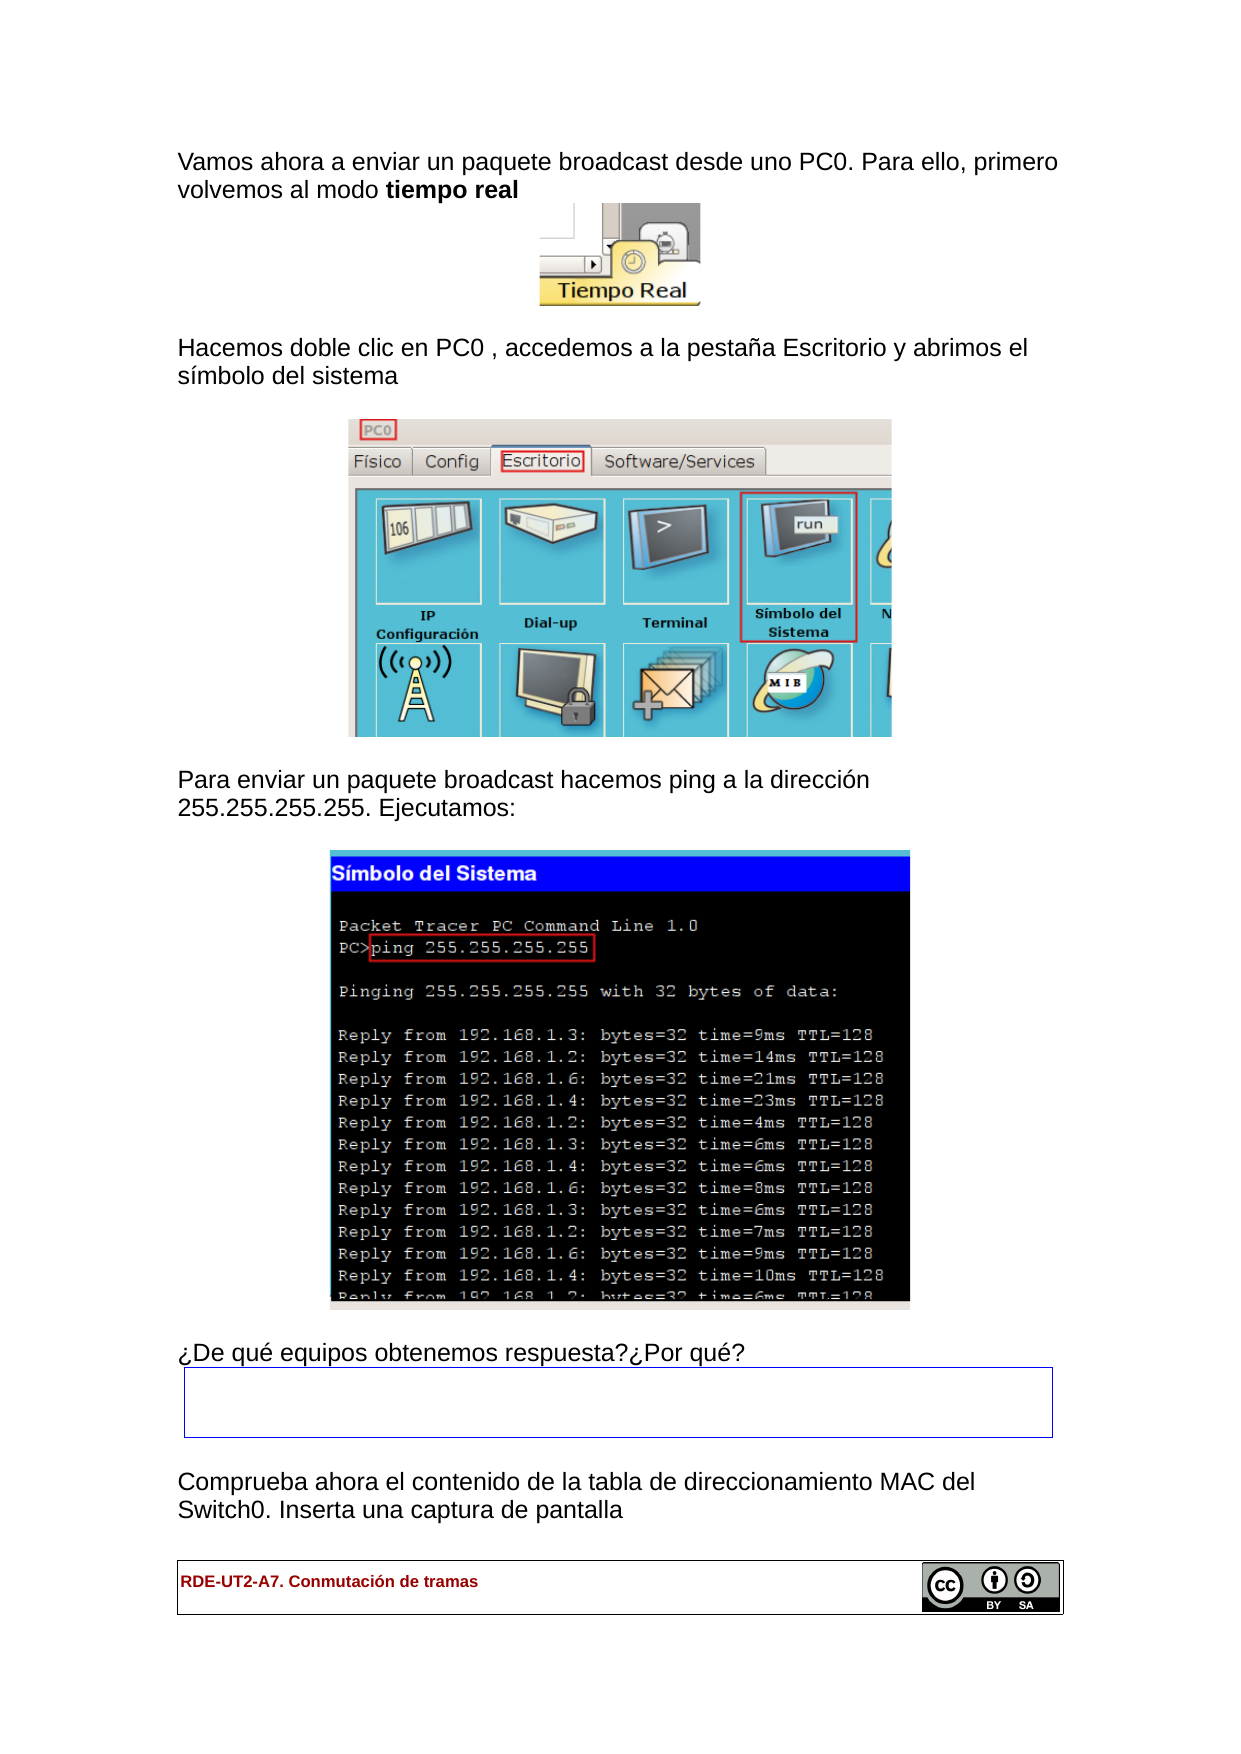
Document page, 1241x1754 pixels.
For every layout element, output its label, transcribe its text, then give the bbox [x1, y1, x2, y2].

picture [329, 850, 911, 1310]
text Comprueba ahora el contenido de la tabla de direccionamiento MAC del Switch0. Inserta una captura de pantalla [177, 1467, 1063, 1523]
picture [539, 203, 701, 306]
text ¿De qué equipos obtenemos respuesta?¿Por qué? [177, 1339, 1063, 1367]
text Para enviar un paquete broadcast hacemos ping a la dirección 255.255.255.255. Ejecutamos: [177, 765, 1063, 821]
picture [348, 419, 892, 737]
text Vamos ahora a enviar un paquete broadcast desde uno PC0. Para ello, primero volvemos al modo tiempo real [177, 148, 1063, 203]
table_header [185, 1368, 1052, 1437]
text Hacemos doble clic en PC0 , accedemos a la pestaña Escritorio y abrimos el símbolo del sistema [177, 334, 1063, 390]
picture [922, 1562, 1060, 1612]
